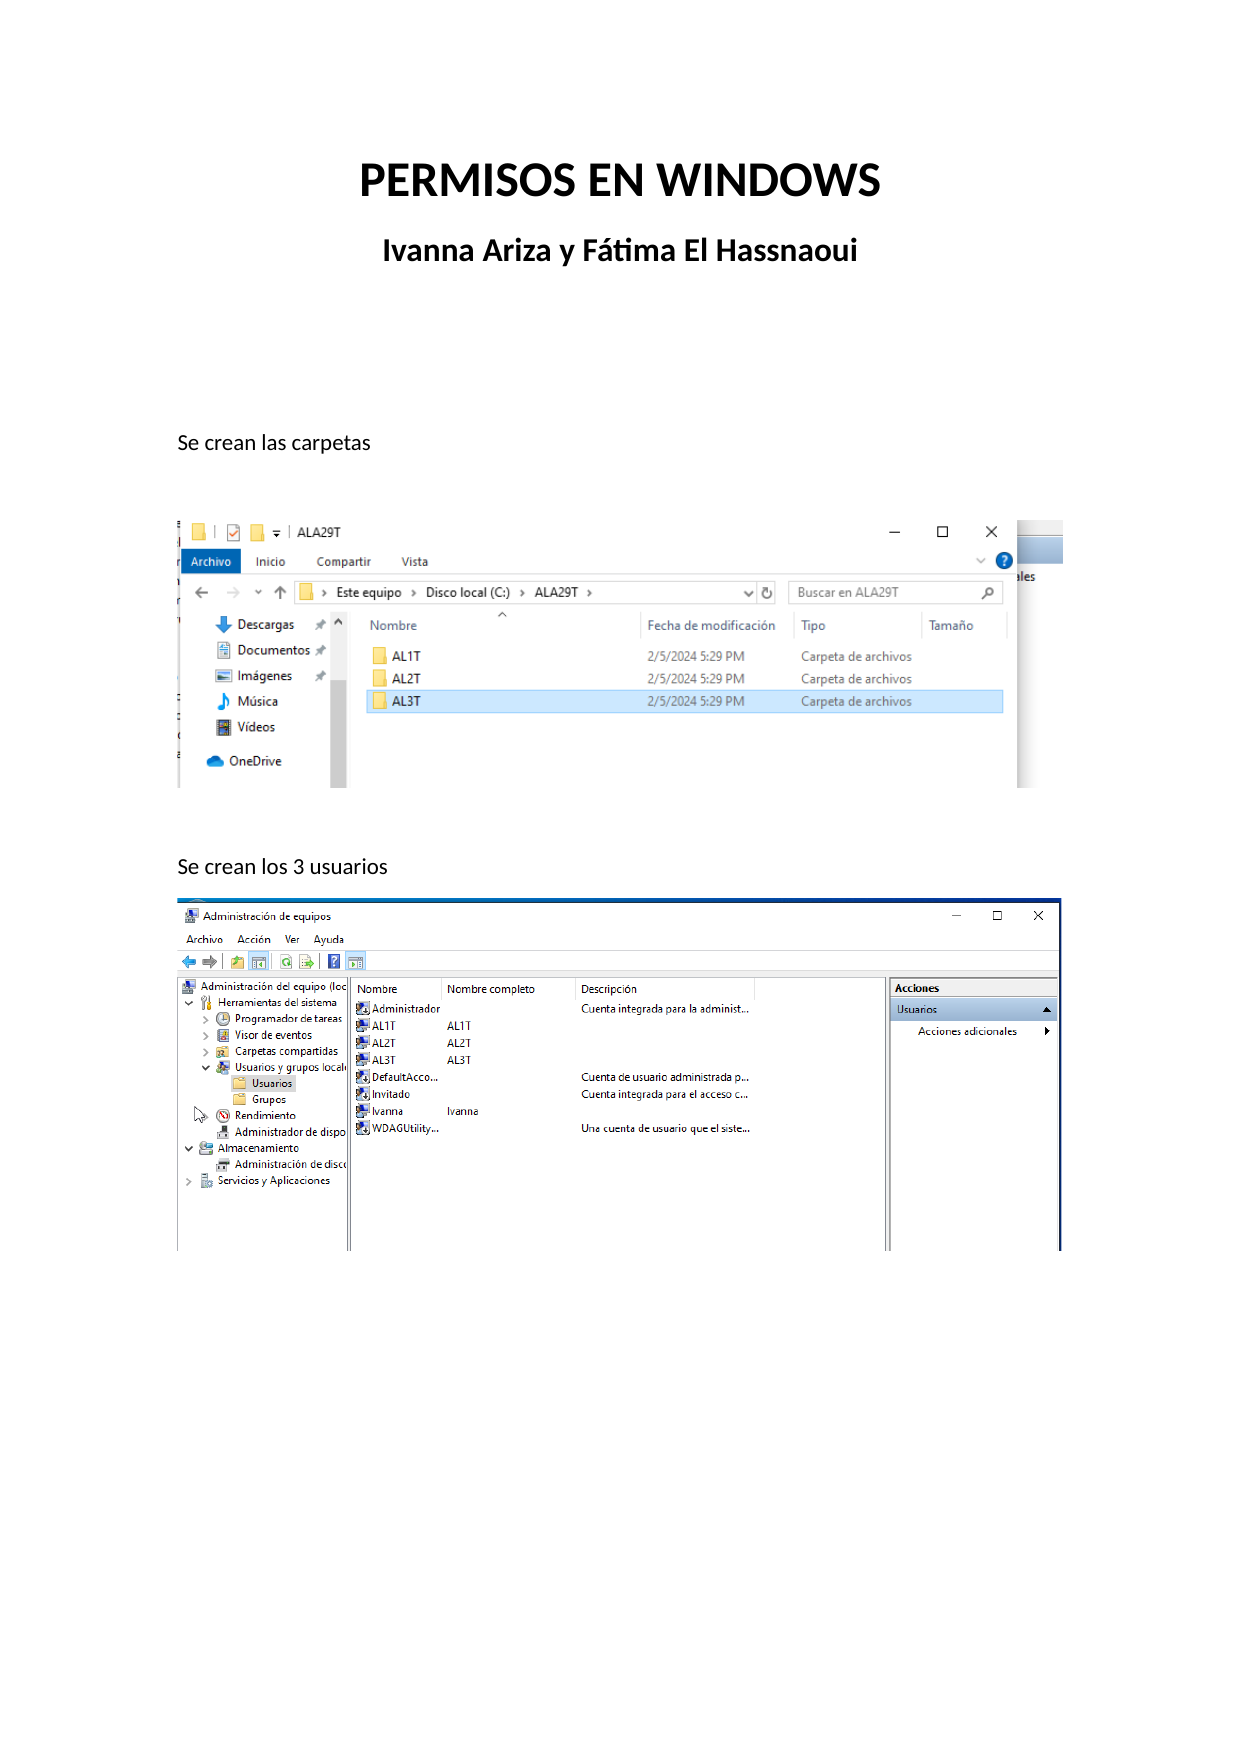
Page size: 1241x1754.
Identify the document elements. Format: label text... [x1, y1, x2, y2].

text PERMISOS EN WINDOWS [177, 148, 1063, 209]
text Se crean los 3 usuarios [177, 852, 1063, 880]
text Se crean las carpetas [177, 428, 1063, 456]
text Ivanna Ariza y Fátima El Hassnaoui [177, 229, 1063, 270]
